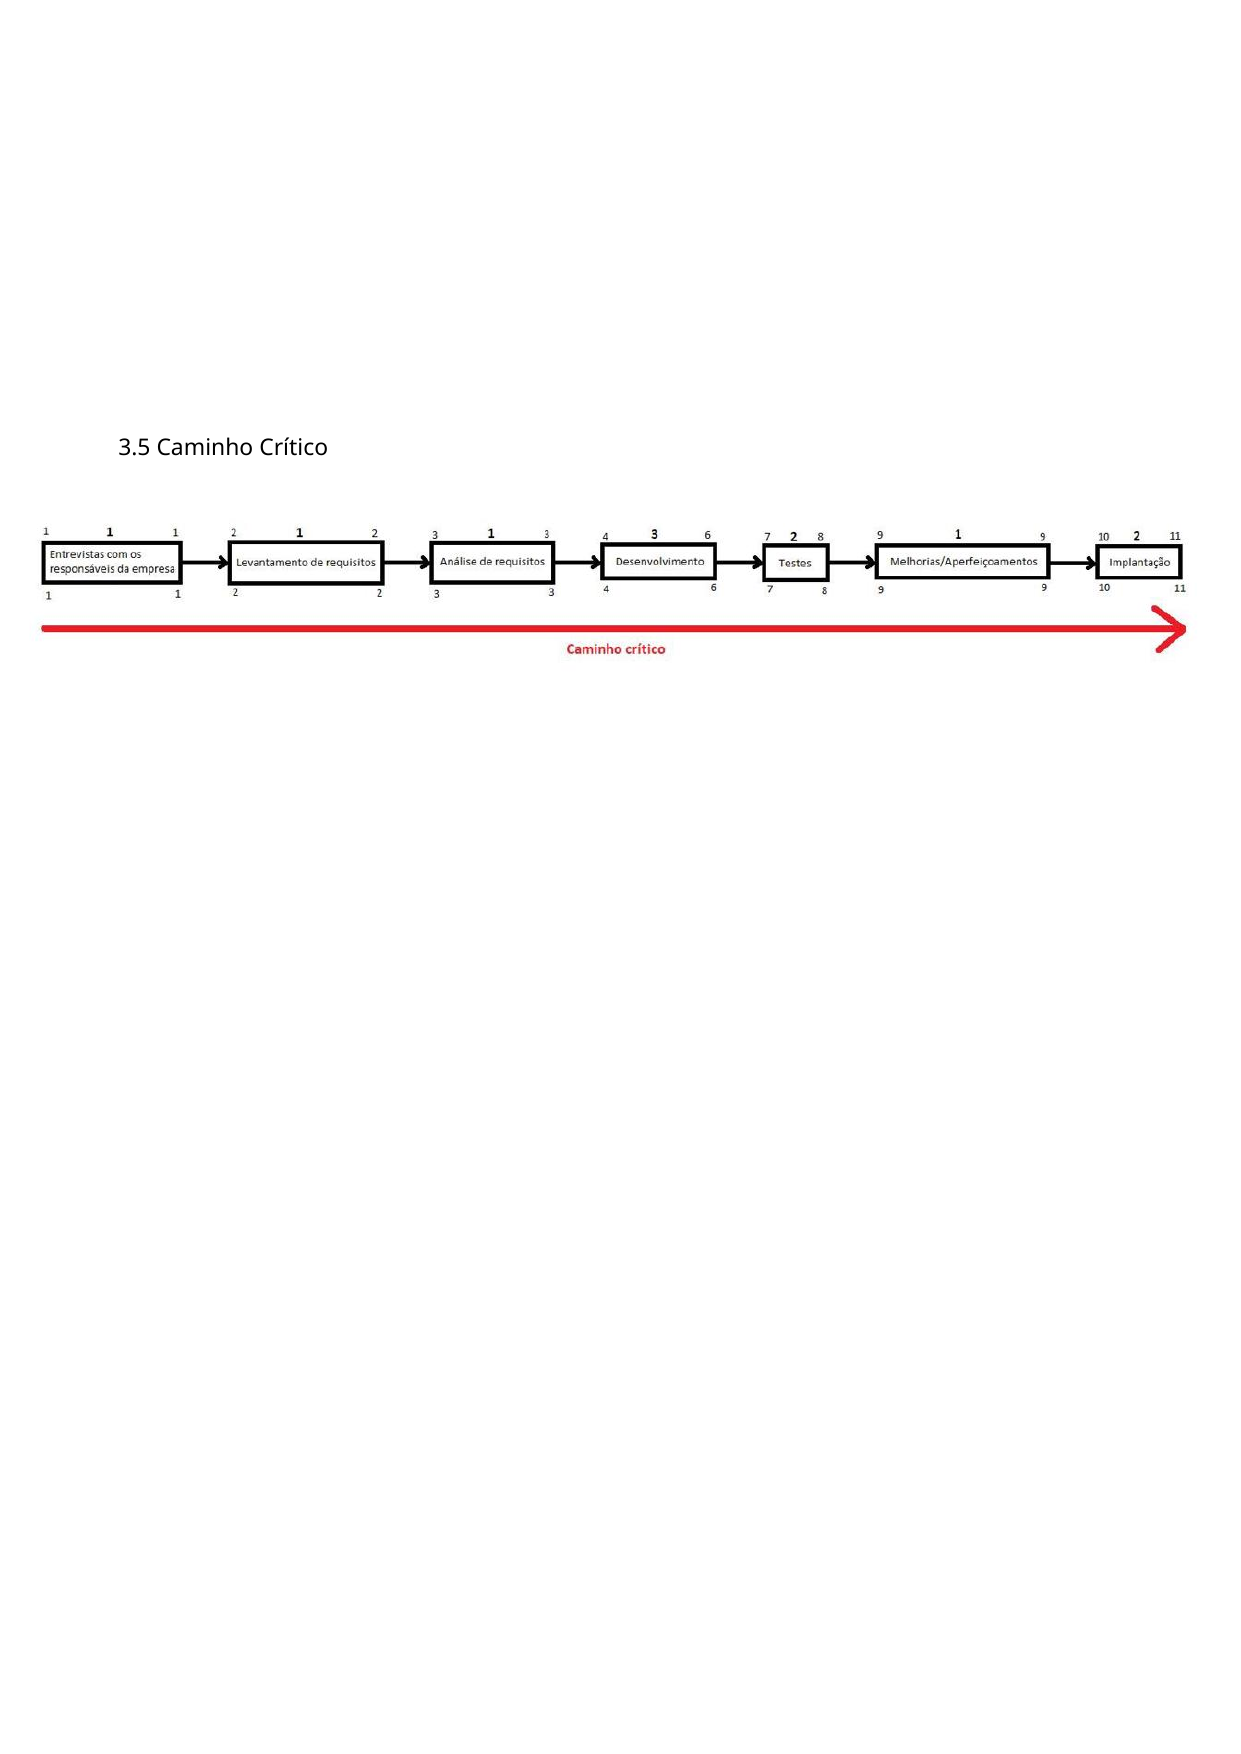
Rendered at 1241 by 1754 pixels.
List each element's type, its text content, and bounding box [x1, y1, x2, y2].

text 3.5 Caminho Crítico [118, 431, 1122, 462]
picture [29, 493, 1211, 684]
